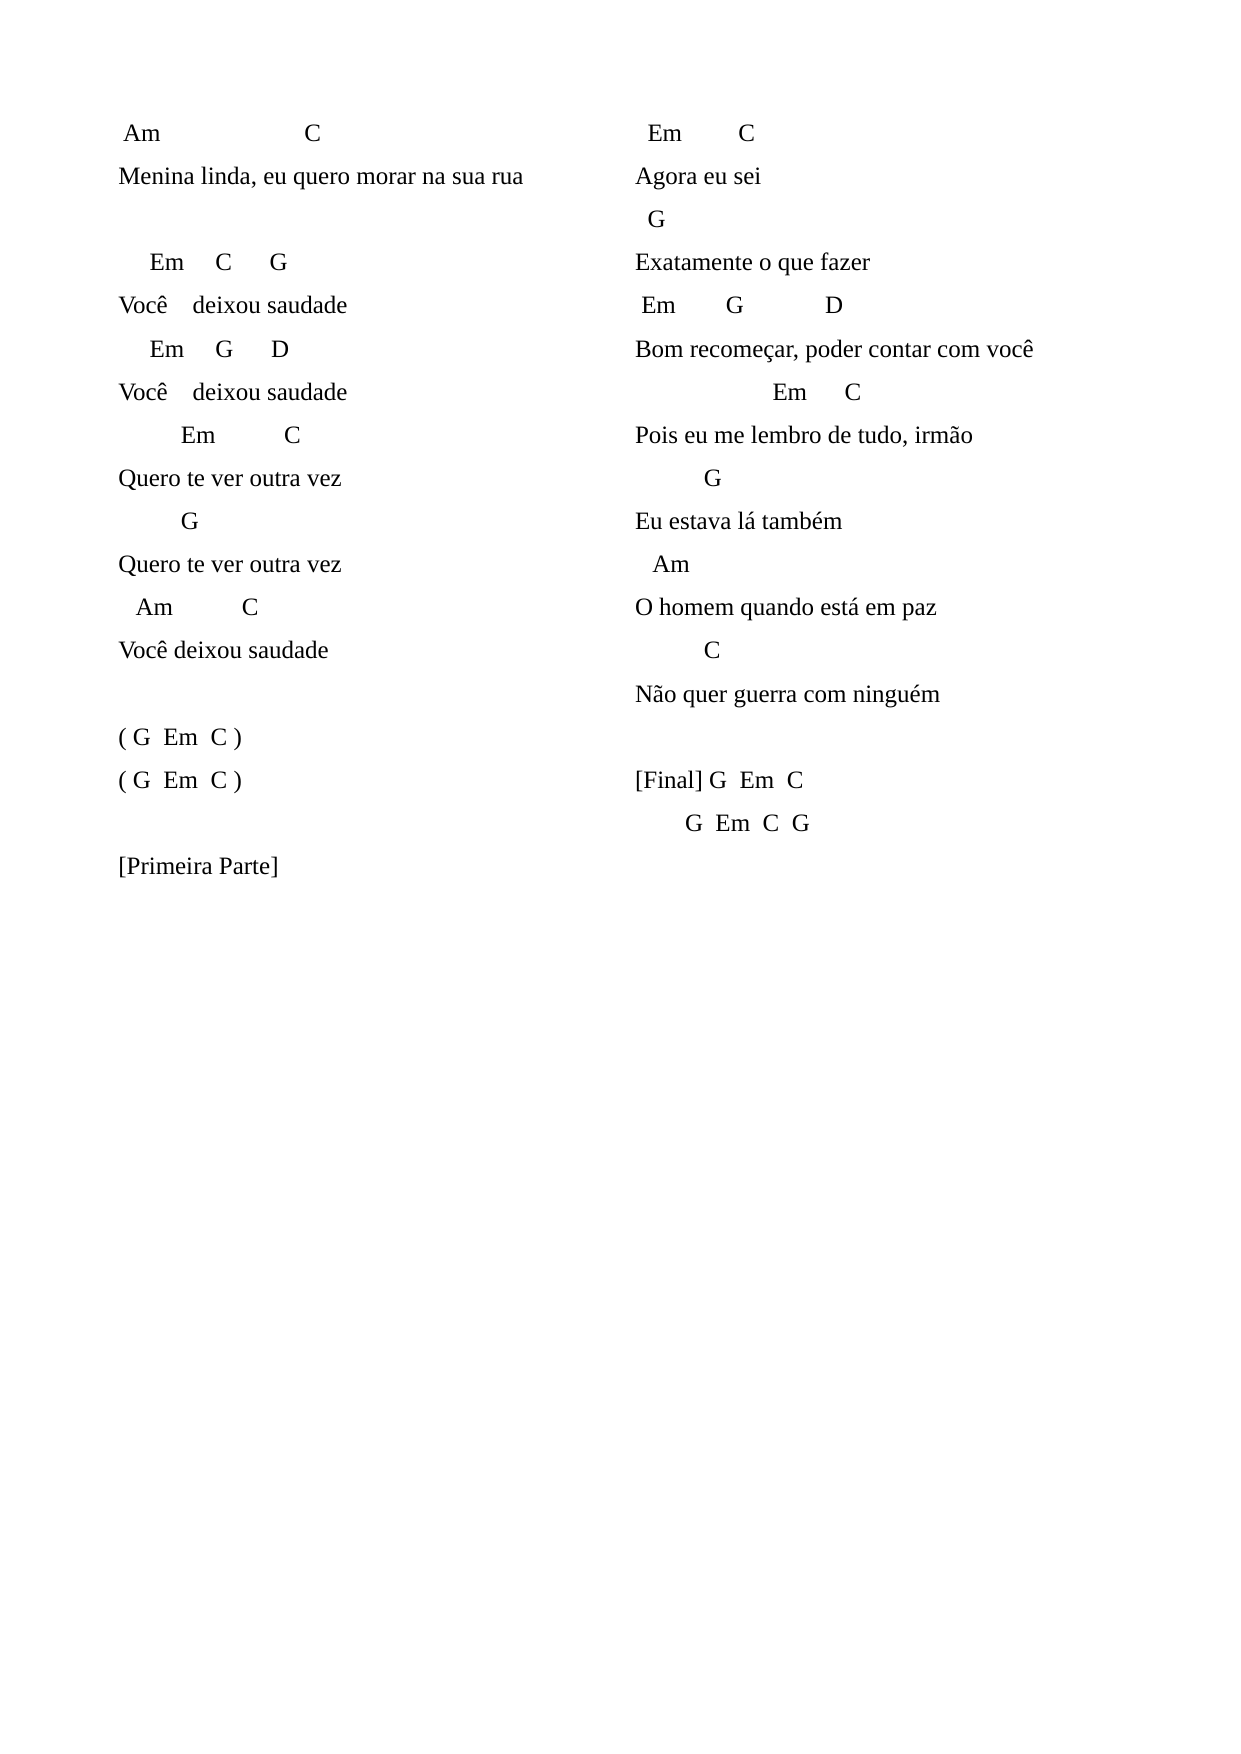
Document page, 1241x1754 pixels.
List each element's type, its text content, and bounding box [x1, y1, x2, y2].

text Em G D [118, 334, 605, 362]
text Quero te ver outra vez [118, 463, 605, 492]
text Em G D [635, 291, 1122, 319]
text Você deixou saudade [118, 291, 605, 319]
text ( G Em C ) [118, 765, 605, 794]
text Em C [118, 420, 605, 449]
text O homem quando está em paz [635, 592, 1122, 621]
text ( G Em C ) [118, 722, 605, 751]
text Menina linda, eu quero morar na sua rua [118, 161, 605, 190]
text Exatamente o que fazer [635, 247, 1122, 276]
text Eu estava lá também [635, 506, 1122, 535]
text Am [635, 549, 1122, 578]
text Bom recomeçar, poder contar com você [635, 334, 1122, 362]
text Você deixou saudade [118, 377, 605, 406]
text [Primeira Parte] [118, 851, 605, 880]
text G [635, 204, 1122, 233]
text Você deixou saudade [118, 636, 605, 664]
text Não quer guerra com ninguém [635, 679, 1122, 707]
text G [118, 506, 605, 535]
text [Final] G Em C [635, 765, 1122, 794]
text Em C [635, 118, 1122, 147]
text C [635, 636, 1122, 664]
text Agora eu sei [635, 161, 1122, 190]
text Am C [118, 592, 605, 621]
text G Em C G [635, 808, 1122, 837]
text Pois eu me lembro de tudo, irmão [635, 420, 1122, 449]
text G [635, 463, 1122, 492]
text Em C [635, 377, 1122, 406]
text Am C [118, 118, 605, 147]
text Em C G [118, 247, 605, 276]
text Quero te ver outra vez [118, 549, 605, 578]
